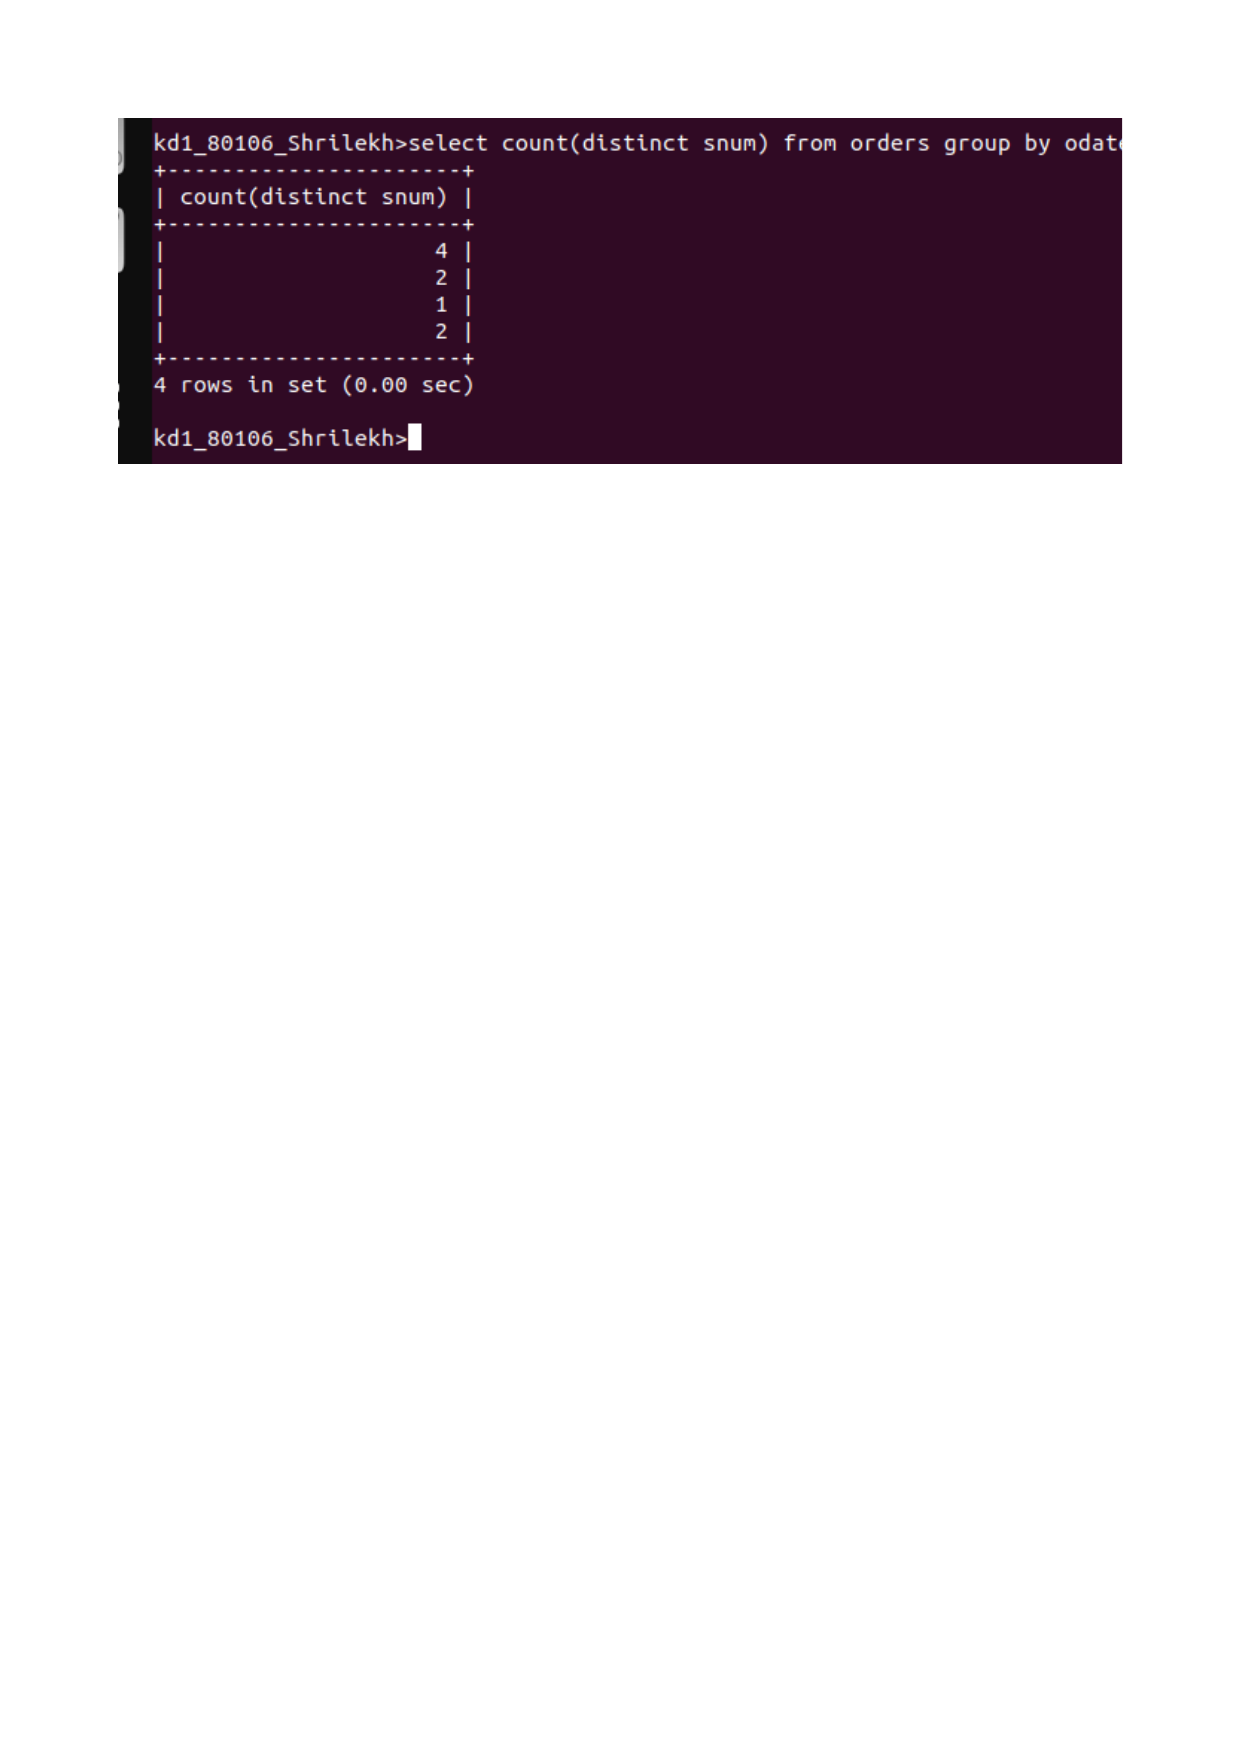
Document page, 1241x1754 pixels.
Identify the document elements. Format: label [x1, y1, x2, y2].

picture [118, 118, 1123, 464]
